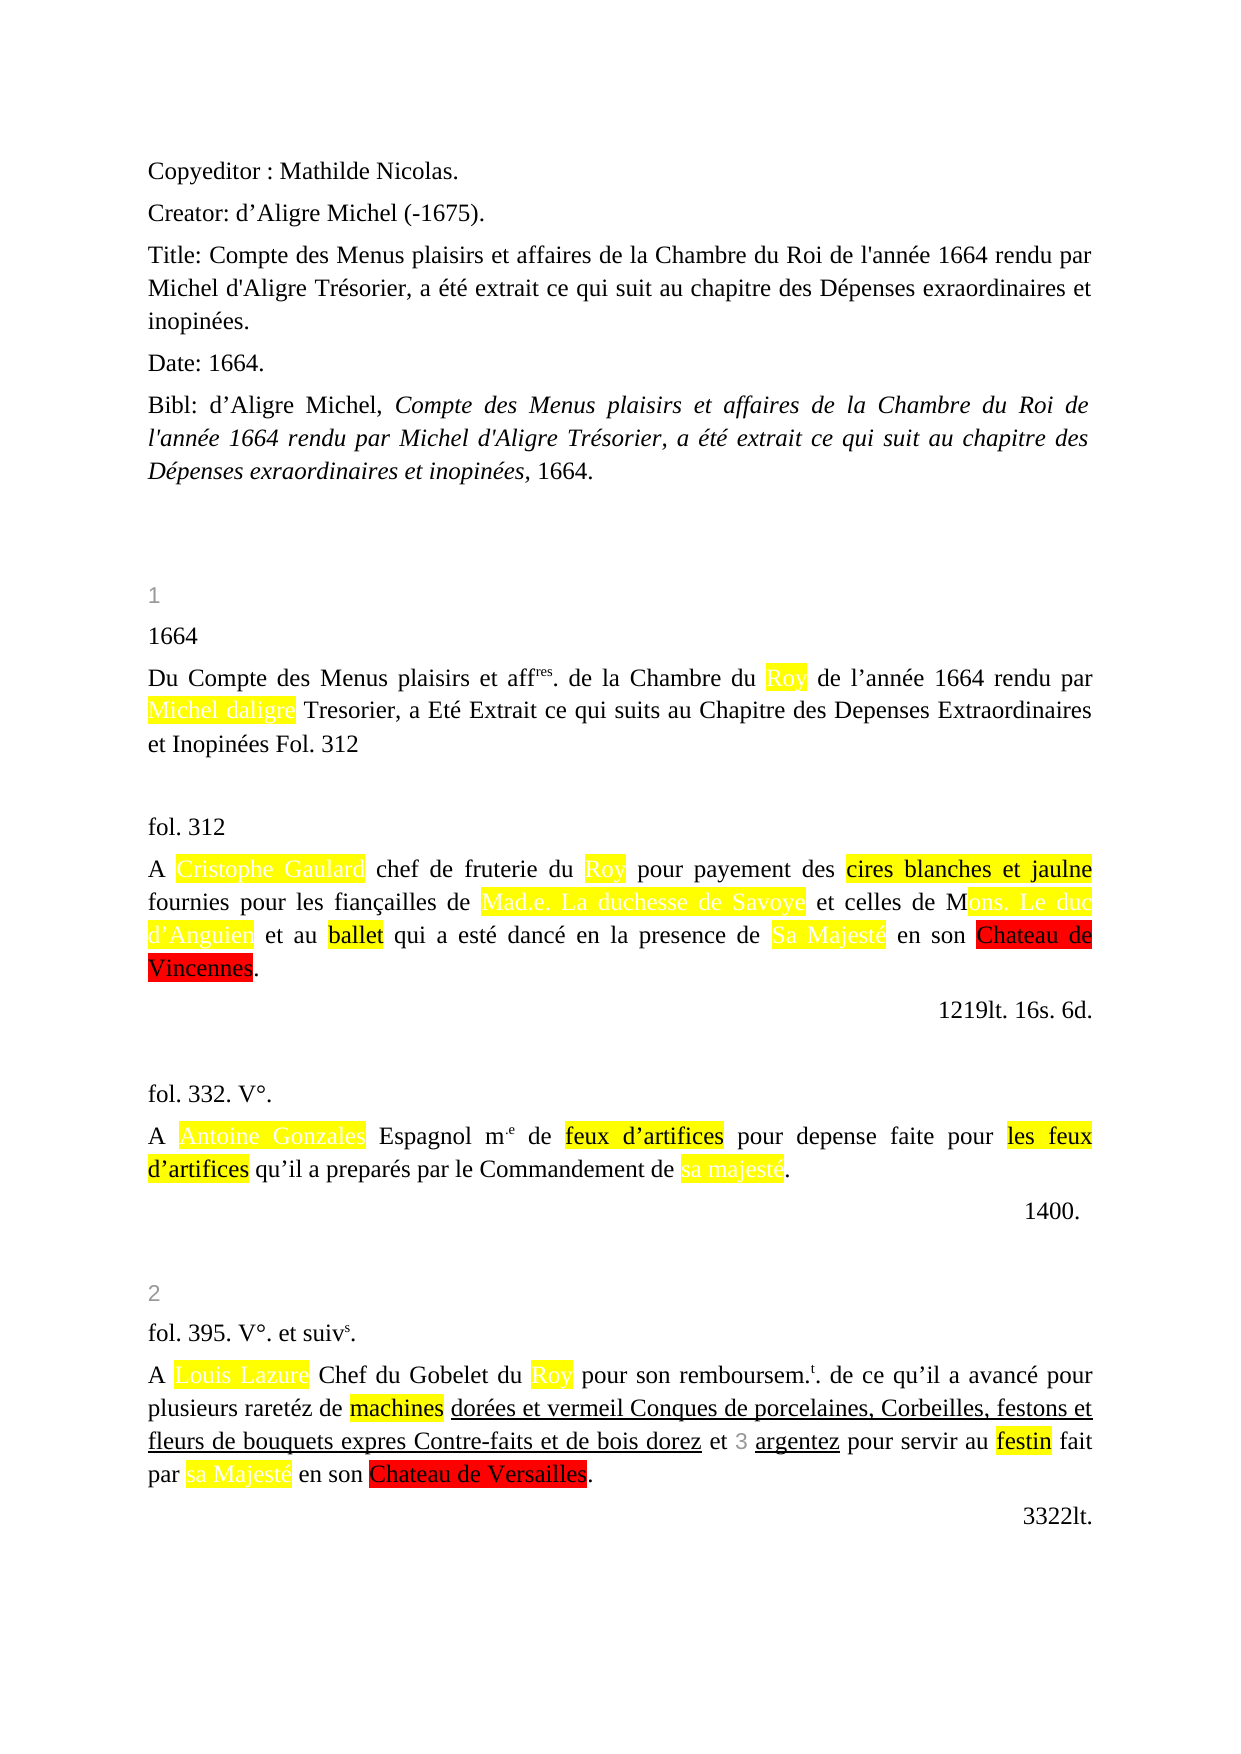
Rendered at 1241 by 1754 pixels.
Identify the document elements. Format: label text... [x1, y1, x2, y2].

text 1 [160, 582, 1093, 608]
text 1219lt. 16s. 6d. [148, 995, 1093, 1024]
text Date: 1664. [148, 348, 1093, 377]
text A Antoine Gonzales Espagnol m.e de feux d’artifices pour depense faite pour les feux d’artifices qu’il a preparés par le Commandement de sa majesté. [148, 1121, 1093, 1183]
text Title: Compte des Menus plaisirs et affaires de la Chambre du Roi de l'année 1664 rendu par Michel d'Aligre Trésorier, a été extrait ce qui suit au chapitre des Dépenses exraordinaires et inopinées. [148, 240, 1093, 335]
text fol. 395. V°. et suivs. [148, 1318, 1093, 1347]
text 2 [148, 1279, 1093, 1306]
text Creator: d’Aligre Michel (-1675). [148, 198, 1093, 227]
text A Cristophe Gaulard chef de fruterie du Roy pour payement des cires blanches et jaulne fournies pour les fiançailles de Mad.e. La duchesse de Savoye et celles de Mons. Le duc d’Anguien et au ballet qui a esté dancé en la presence de Sa Majesté en son Chateau de Vincennes. [148, 854, 1093, 982]
text 1400. [148, 1196, 1093, 1224]
text fol. 312 [148, 812, 1093, 841]
text A Louis Lazure Chef du Gobelet du Roy pour son remboursem.t. de ce qu’il a avancé pour plusieurs raretéz de machines dorées et vermeil Conques de porcelaines, Corbeilles, festons et fleurs de bouquets expres Contre-faits et de bois dorez et 3 argentez pour servir au festin fait par sa Majesté en son Chateau de Versailles. [148, 1360, 1093, 1488]
text Bibl: d’Aligre Michel, Compte des Menus plaisirs et affaires de la Chambre du Roi de l'année 1664 rendu par Michel d'Aligre Trésorier, a été extrait ce qui suit au chapitre des Dépenses exraordinaires et inopinées, 1664. [148, 390, 1093, 485]
text 1664 [148, 621, 1093, 649]
text fol. 332. V°. [148, 1079, 1093, 1108]
text Copyeditor : Mathilde Nicolas. [148, 156, 1093, 185]
text 3322lt. [148, 1501, 1093, 1530]
text Du Compte des Menus plaisirs et affres. de la Chambre du Roy de l’année 1664 rendu par Michel daligre Tresorier, a Eté Extrait ce qui suits au Chapitre des Depenses Extraordinaires et Inopinées Fol. 312 [148, 663, 1093, 757]
